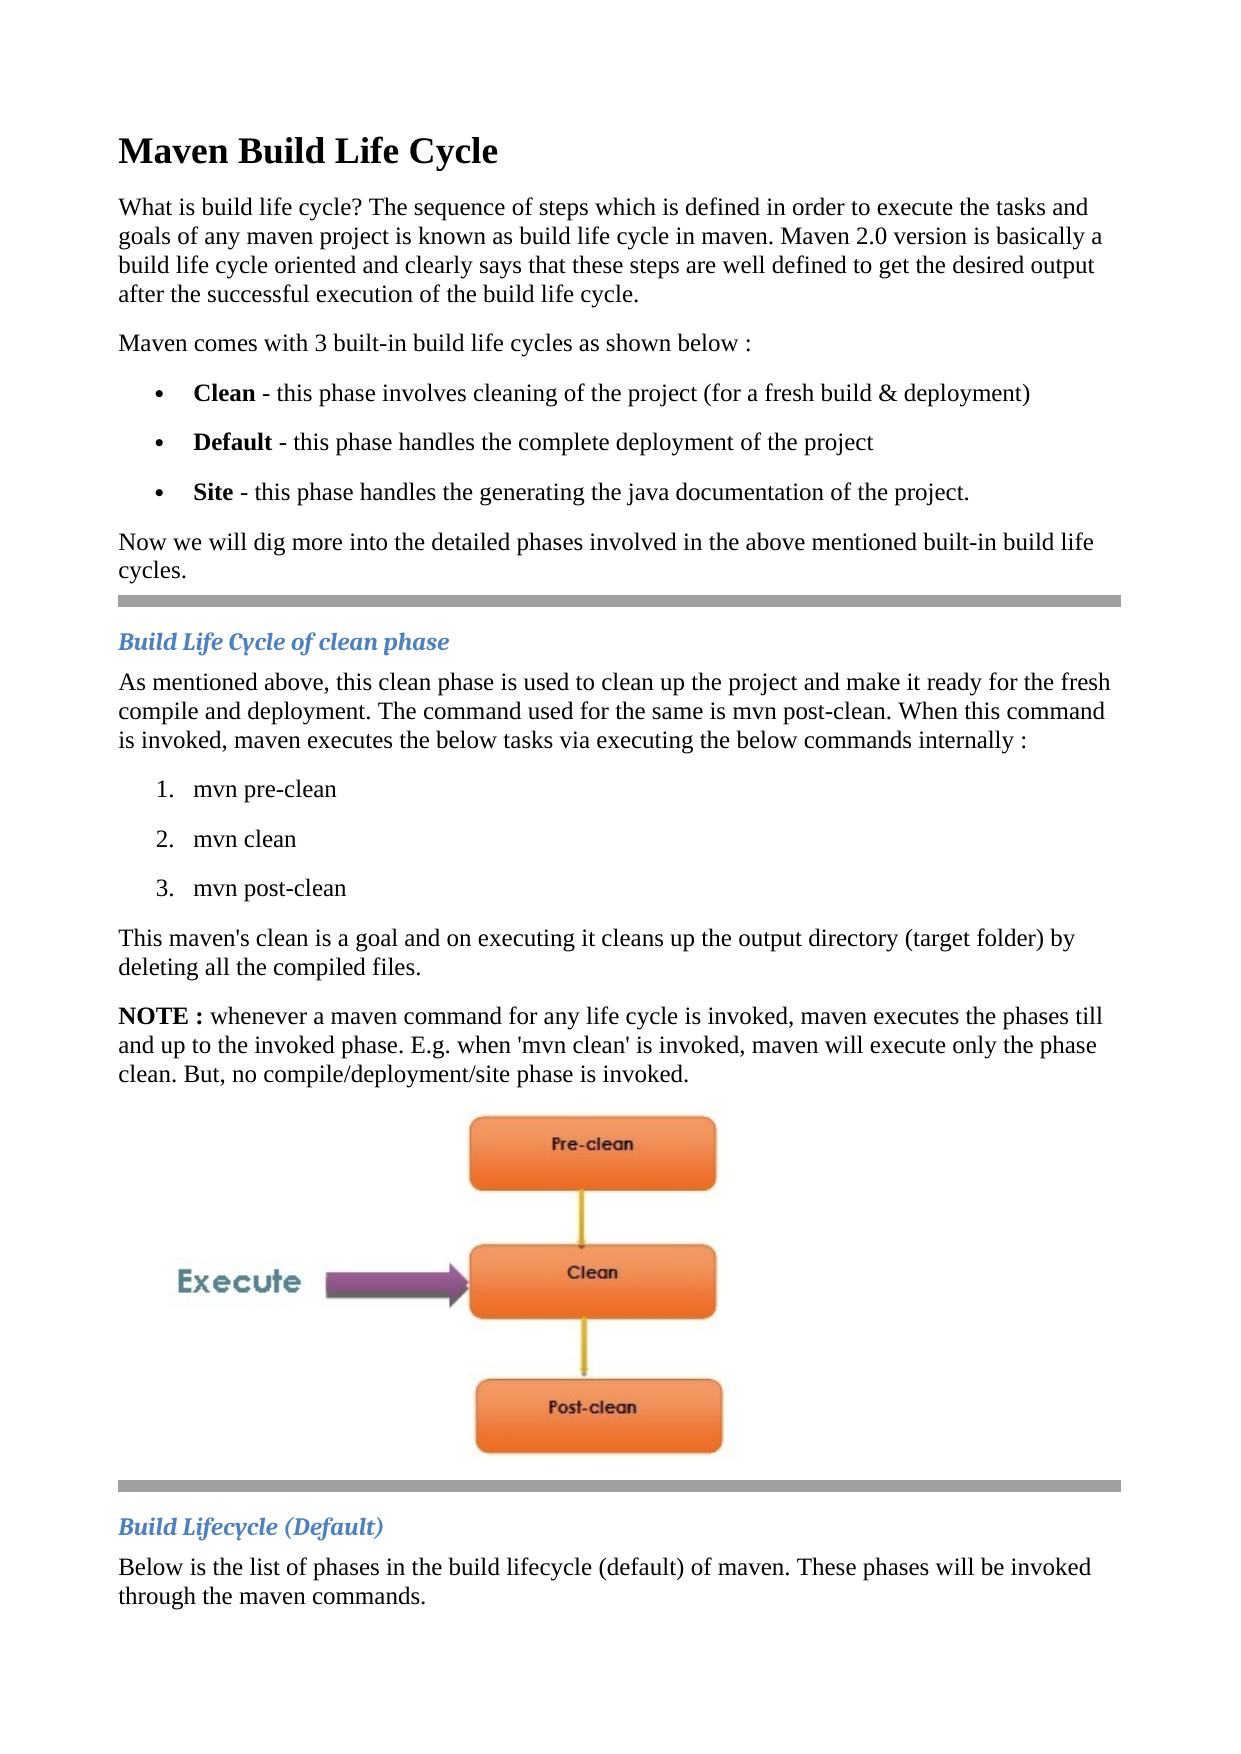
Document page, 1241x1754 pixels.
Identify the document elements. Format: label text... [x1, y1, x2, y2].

list Site - this phase handles the generating the java documentation of the project. [156, 477, 1122, 506]
text As mentioned above, this clean phase is used to clean up the project and make it ready for the fresh compile and deployment. The command used for the same is mvn post-clean. When this command is invoked, maven executes the below tasks via executing the below commands internally : [118, 667, 1122, 753]
text NOTE : whenever a maven command for any life cycle is invoked, maven executes the phases till and up to the invoked phase. E.g. when 'mvn clean' is invoked, maven will execute only the phase clean. But, no compile/deployment/site phase is invoked. [118, 1001, 1122, 1088]
text Now we will dig more into the detailed phases involved in the above mentioned built-in build life cycles. [118, 527, 1122, 584]
text What is build life cycle? The sequence of steps which is defined in order to execute the tasks and goals of any maven project is known as build life cycle in maven. Maven 2.0 version is basically a build life cycle oriented and clearly says that these steps are well defined to get the desired output after the successful execution of the build life cycle. [118, 192, 1122, 307]
list mvn pre-clean [156, 774, 1122, 803]
subtitle Build Life Cycle of clean phase [118, 628, 1122, 657]
list Default - this phase handles the complete deployment of the project [156, 427, 1122, 456]
list mvn clean [156, 824, 1122, 853]
list Clean - this phase involves cleaning of the project (for a fresh build & deployment) [156, 378, 1122, 407]
subtitle Maven Build Life Cycle [118, 128, 1122, 172]
text This maven's clean is a goal and on executing it cleans up the output directory (target folder) by deleting all the compiled files. [118, 923, 1122, 981]
text Below is the list of phases in the build lifecycle (default) of maven. These phases will be invoked through the maven commands. [118, 1552, 1122, 1610]
list mvn post-clean [156, 873, 1122, 902]
text Maven comes with 3 built-in build life cycles as shown below : [118, 328, 1122, 357]
subtitle Build Lifecycle (Default) [118, 1513, 1122, 1542]
